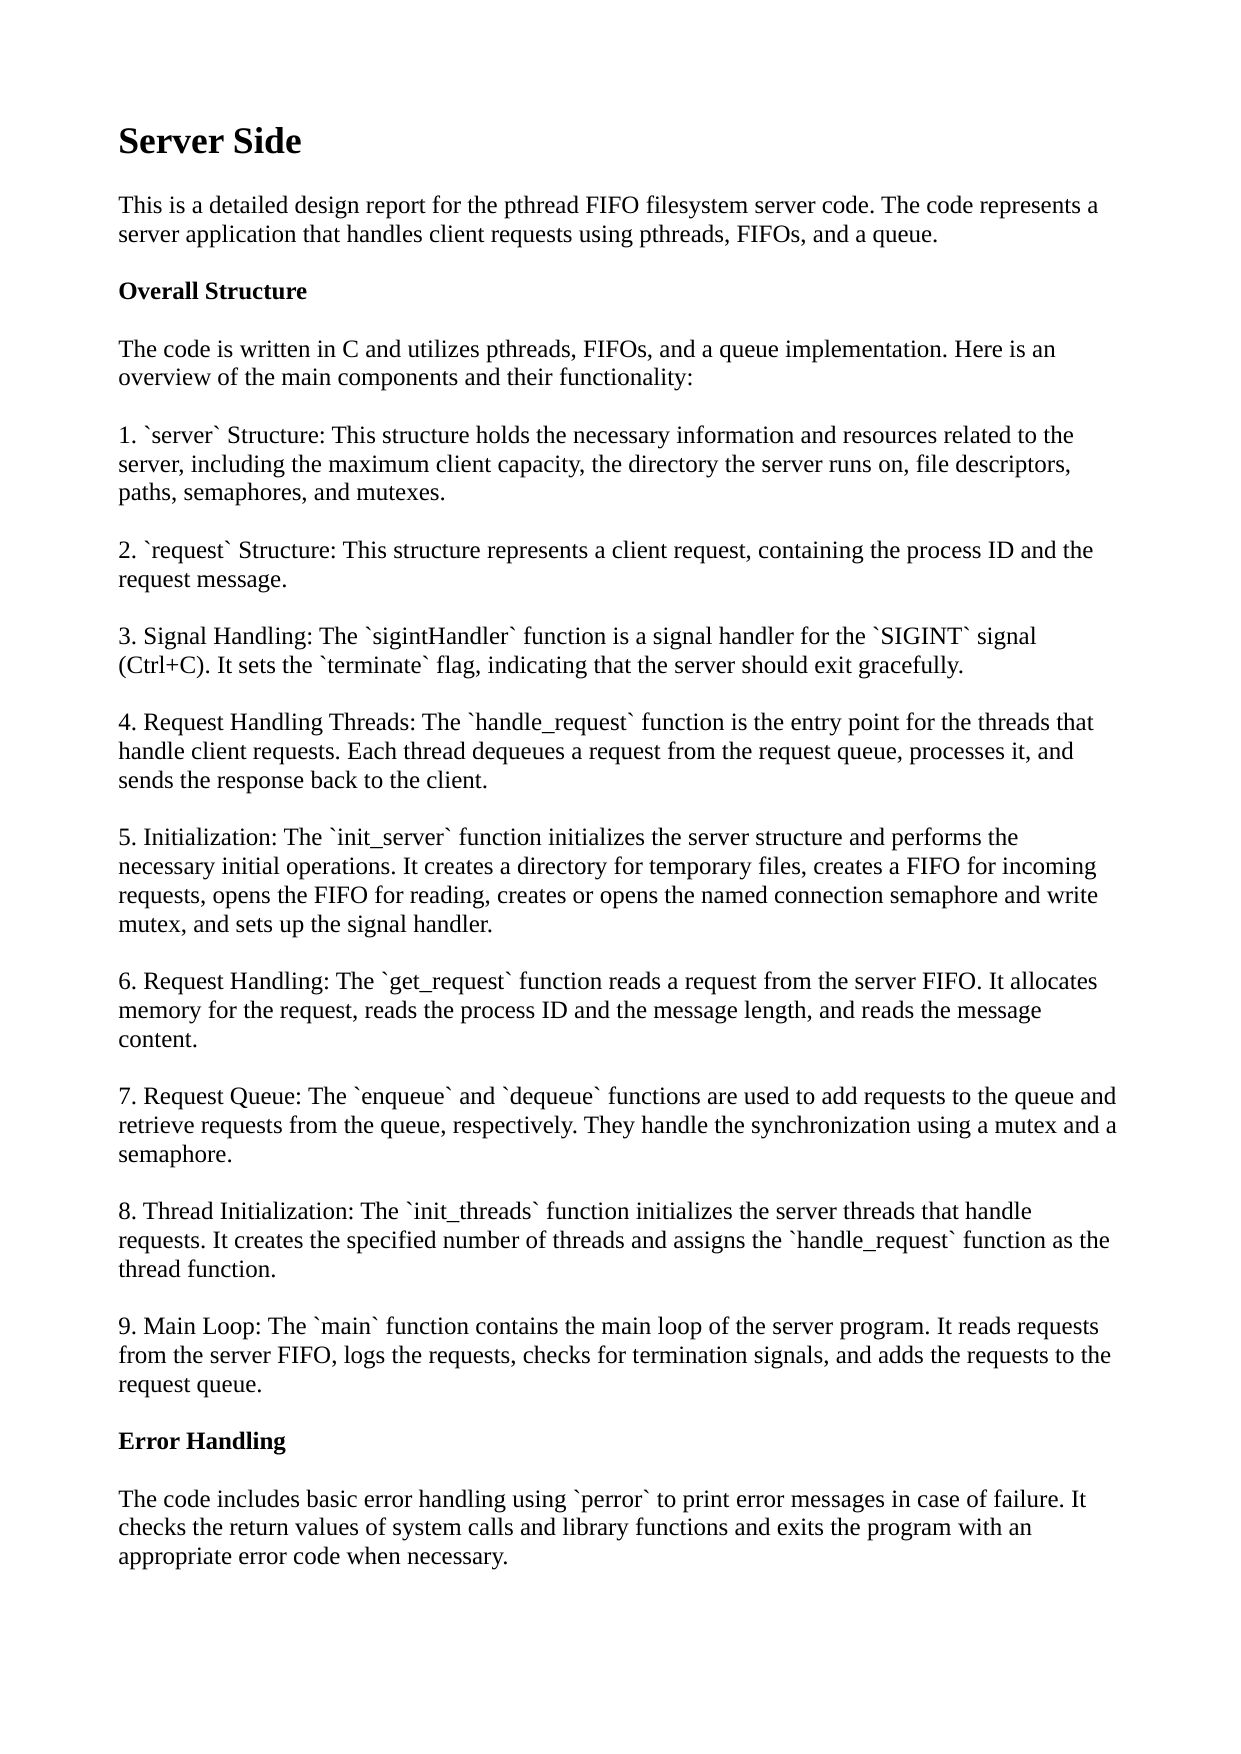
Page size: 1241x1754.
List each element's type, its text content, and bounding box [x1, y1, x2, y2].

text Overall Structure [118, 276, 1122, 305]
text 5. Initialization: The `init_server` function initializes the server structure and performs the necessary initial operations. It creates a directory for temporary files, creates a FIFO for incoming requests, opens the FIFO for reading, creates or opens the named connection semaphore and write mutex, and sets up the signal handler. [118, 822, 1122, 937]
text 9. Main Loop: The `main` function contains the main loop of the server program. It reads requests from the server FIFO, logs the requests, checks for termination signals, and adds the requests to the request queue. [118, 1311, 1122, 1397]
text 6. Request Handling: The `get_request` function reads a request from the server FIFO. It allocates memory for the request, reads the process ID and the message length, and reads the message content. [118, 966, 1122, 1052]
text This is a detailed design report for the pthread FIFO filesystem server code. The code represents a server application that handles client requests using pthreads, FIFOs, and a queue. [118, 190, 1122, 247]
text Server Side [118, 118, 1122, 161]
text The code includes basic error handling using `perror` to print error messages in case of failure. It checks the return values of system calls and library functions and exits the program with an appropriate error code when necessary. [118, 1484, 1122, 1570]
text 1. `server` Structure: This structure holds the necessary information and resources related to the server, including the maximum client capacity, the directory the server runs on, file descriptors, paths, semaphores, and mutexes. [118, 420, 1122, 506]
text 4. Request Handling Threads: The `handle_request` function is the entry point for the threads that handle client requests. Each thread dequeues a request from the request queue, processes it, and sends the response back to the client. [118, 707, 1122, 794]
text 3. Signal Handling: The `sigintHandler` function is a signal handler for the `SIGINT` signal (Ctrl+C). It sets the `terminate` flag, indicating that the server should exit gracefully. [118, 621, 1122, 679]
text 8. Thread Initialization: The `init_threads` function initializes the server threads that handle requests. It creates the specified number of threads and assigns the `handle_request` function as the thread function. [118, 1196, 1122, 1282]
text The code is written in C and utilizes pthreads, FIFOs, and a queue implementation. Here is an overview of the main components and their functionality: [118, 334, 1122, 391]
text 2. `request` Structure: This structure represents a client request, containing the process ID and the request message. [118, 535, 1122, 592]
text 7. Request Queue: The `enqueue` and `dequeue` functions are used to add requests to the queue and retrieve requests from the queue, respectively. They handle the synchronization using a mutex and a semaphore. [118, 1081, 1122, 1167]
text Error Handling [118, 1426, 1122, 1455]
